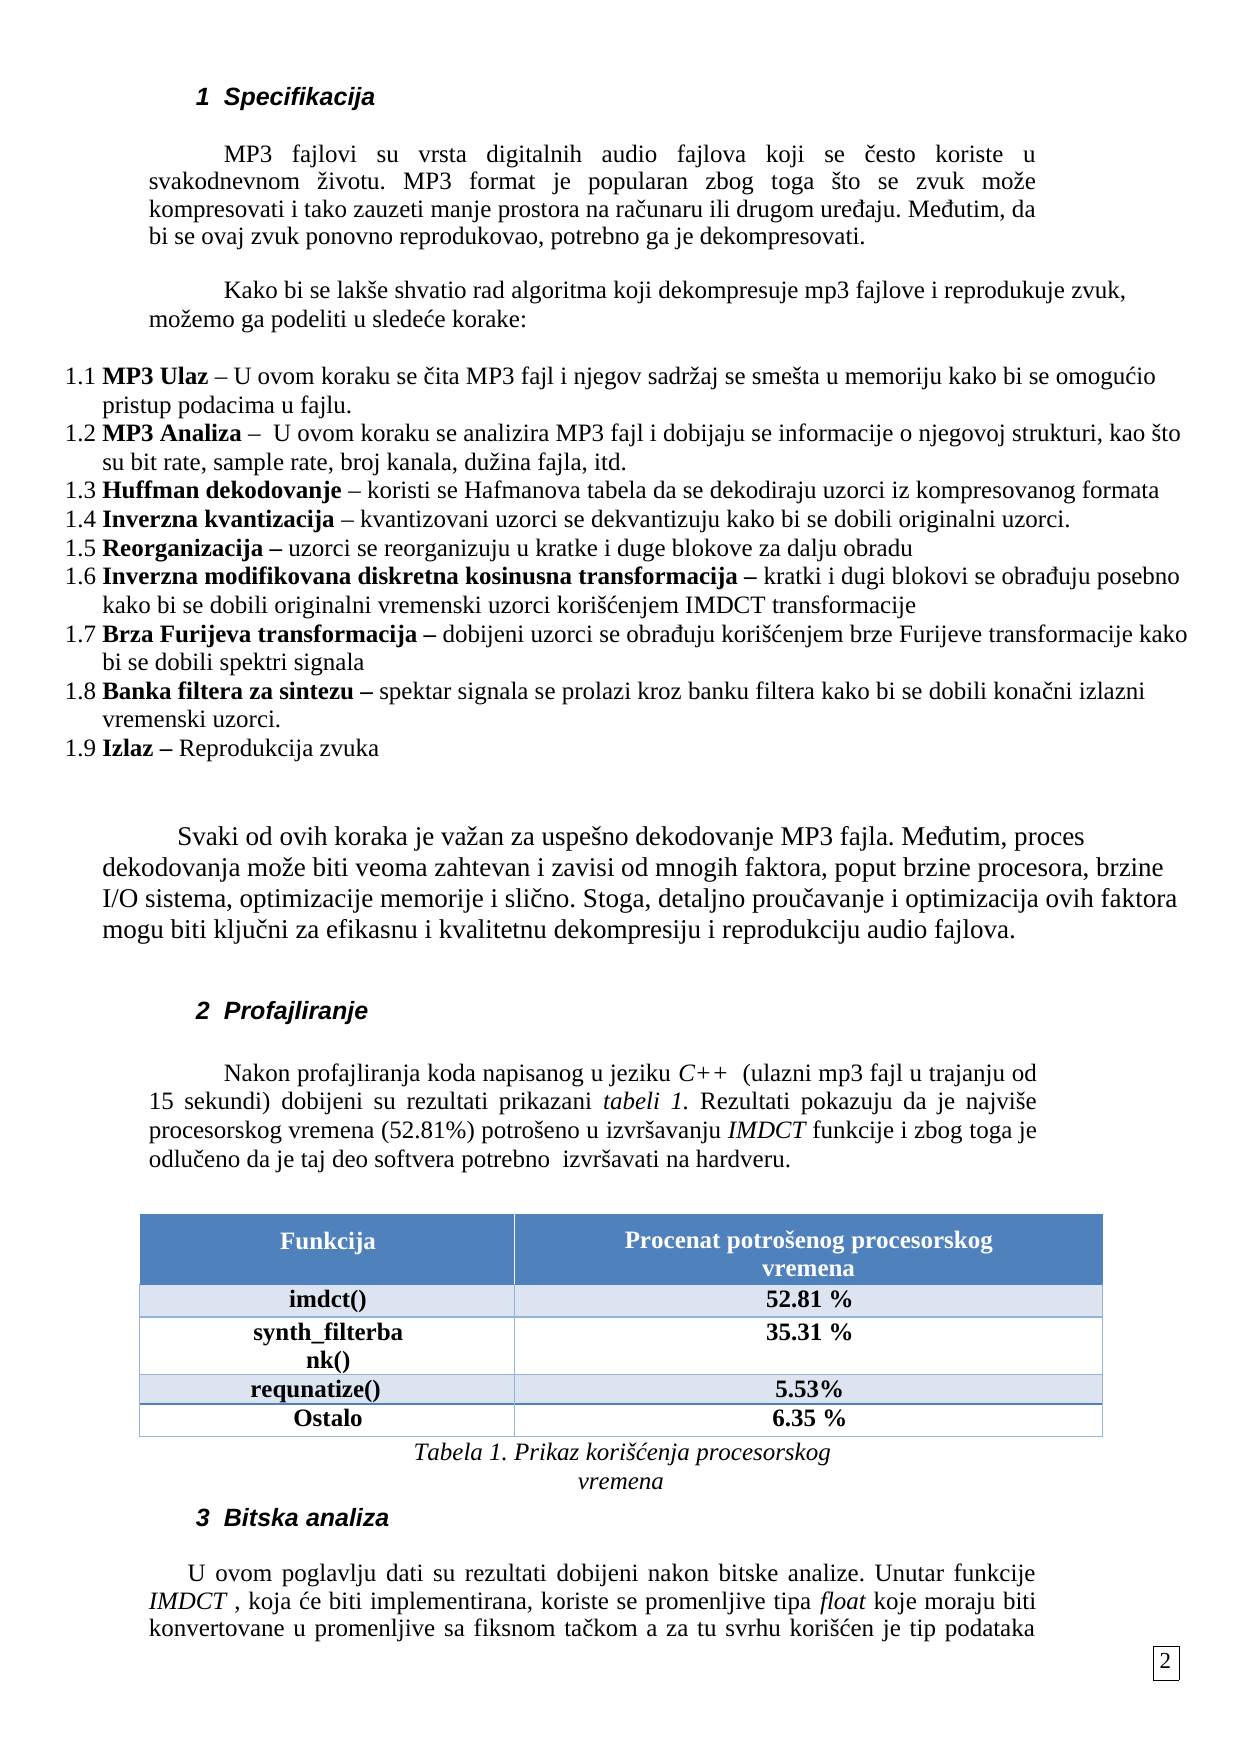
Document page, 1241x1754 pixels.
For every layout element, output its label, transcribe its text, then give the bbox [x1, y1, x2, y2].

list Brza Furijeva transformacija – dobijeni uzorci se obrađuju korišćenjem brze Furijeve transformacije kako bi se dobili spektri signala [64, 619, 1188, 676]
list Banka filtera za sintezu – spektar signala se prolazi kroz banku filtera kako bi se dobili konačni izlazni vremenski uzorci. [64, 676, 1188, 734]
text Nakon profajliranja koda napisanog u jeziku C++ (ulazni mp3 fajl u trajanju od 15 sekundi) dobijeni su rezultati prikazani tabeli 1. Rezultati pokazuju da je najviše procesorskog vremena (52.81%) potrošeno u izvršavanju IMDCT funkcije i zbog toga je odlučeno da je taj deo softvera potrebno izvršavati na hardveru. [148, 1058, 1037, 1173]
table_cell 52.81 % [515, 1285, 1102, 1316]
text U ovom poglavlju dati su rezultati dobijeni nakon bitske analize. Unutar funkcije IMDCT , koja će biti implementirana, koriste se promenljive tipa float koje moraju biti konvertovane u promenljive sa fiksnom tačkom a za tu svrhu korišćen je tip podataka [148, 1560, 1037, 1642]
text MP3 fajlovi su vrsta digitalnih audio fajlova koji se često koriste u svakodnevnom životu. MP3 format je popularan zbog toga što se zvuk može kompresovati i tako zauzeti manje prostora na računaru ili drugom uređaju. Međutim, da bi se ovaj zvuk ponovno reprodukovao, potrebno ga je dekompresovati. [148, 141, 1037, 250]
table_header Funkcija [140, 1214, 514, 1284]
text Svaki od ovih koraka je važan za uspešno dekodovanje MP3 fajla. Međutim, proces dekodovanja može biti veoma zahtevan i zavisi od mnogih faktora, poput brzine procesora, brzine I/O sistema, optimizacije memorije i slično. Stoga, detaljno proučavanje i optimizacija ovih faktora mogu biti ključni za efikasnu i kvalitetnu dekompresiju i reprodukciju audio fajlova. [102, 819, 1188, 944]
list MP3 Ulaz – U ovom koraku se čita MP3 fajl i njegov sadržaj se smešta u memoriju kako bi se omogućio pristup podacima u fajlu. [64, 362, 1188, 419]
table_header Procenat potrošenog procesorskog vremena [515, 1214, 1103, 1284]
table_cell Ostalo [140, 1405, 514, 1436]
subtitle Profajliranje [196, 996, 1188, 1024]
subtitle Specifikacija [196, 82, 1188, 111]
list Reorganizacija – uzorci se reorganizuju u kratke i duge blokove za dalju obradu [64, 533, 1188, 562]
list MP3 Analiza – U ovom koraku se analizira MP3 fajl i dobijaju se informacije o njegovoj strukturi, kao što su bit rate, sample rate, broj kanala, dužina fajla, itd. [64, 419, 1188, 476]
subtitle Bitska analiza [196, 1503, 1188, 1532]
text Tabela 1. Prikaz korišćenja procesorskog vremena [366, 1437, 878, 1495]
list Izlaz – Reprodukcija zvuka [64, 734, 1188, 762]
list Huffman dekodovanje – koristi se Hafmanova tabela da se dekodiraju uzorci iz kompresovanog formata [64, 476, 1188, 504]
table_cell 6.35 % [515, 1405, 1102, 1436]
table_cell imdct() [140, 1285, 514, 1316]
list Inverzna modifikovana diskretna kosinusna transformacija – kratki i dugi blokovi se obrađuju posebno kako bi se dobili originalni vremenski uzorci korišćenjem IMDCT transformacije [64, 562, 1188, 619]
table_cell 35.31 % [515, 1318, 1102, 1374]
table_cell requnatize() [140, 1375, 514, 1403]
table_cell synth_filterbank() [140, 1318, 514, 1374]
list Inverzna kvantizacija – kvantizovani uzorci se dekvantizuju kako bi se dobili originalni uzorci. [64, 504, 1188, 533]
table_cell 5.53% [515, 1375, 1102, 1403]
text Kako bi se lakše shvatio rad algoritma koji dekompresuje mp3 fajlove i reprodukuje zvuk, možemo ga podeliti u sledeće korake: [148, 276, 1188, 333]
